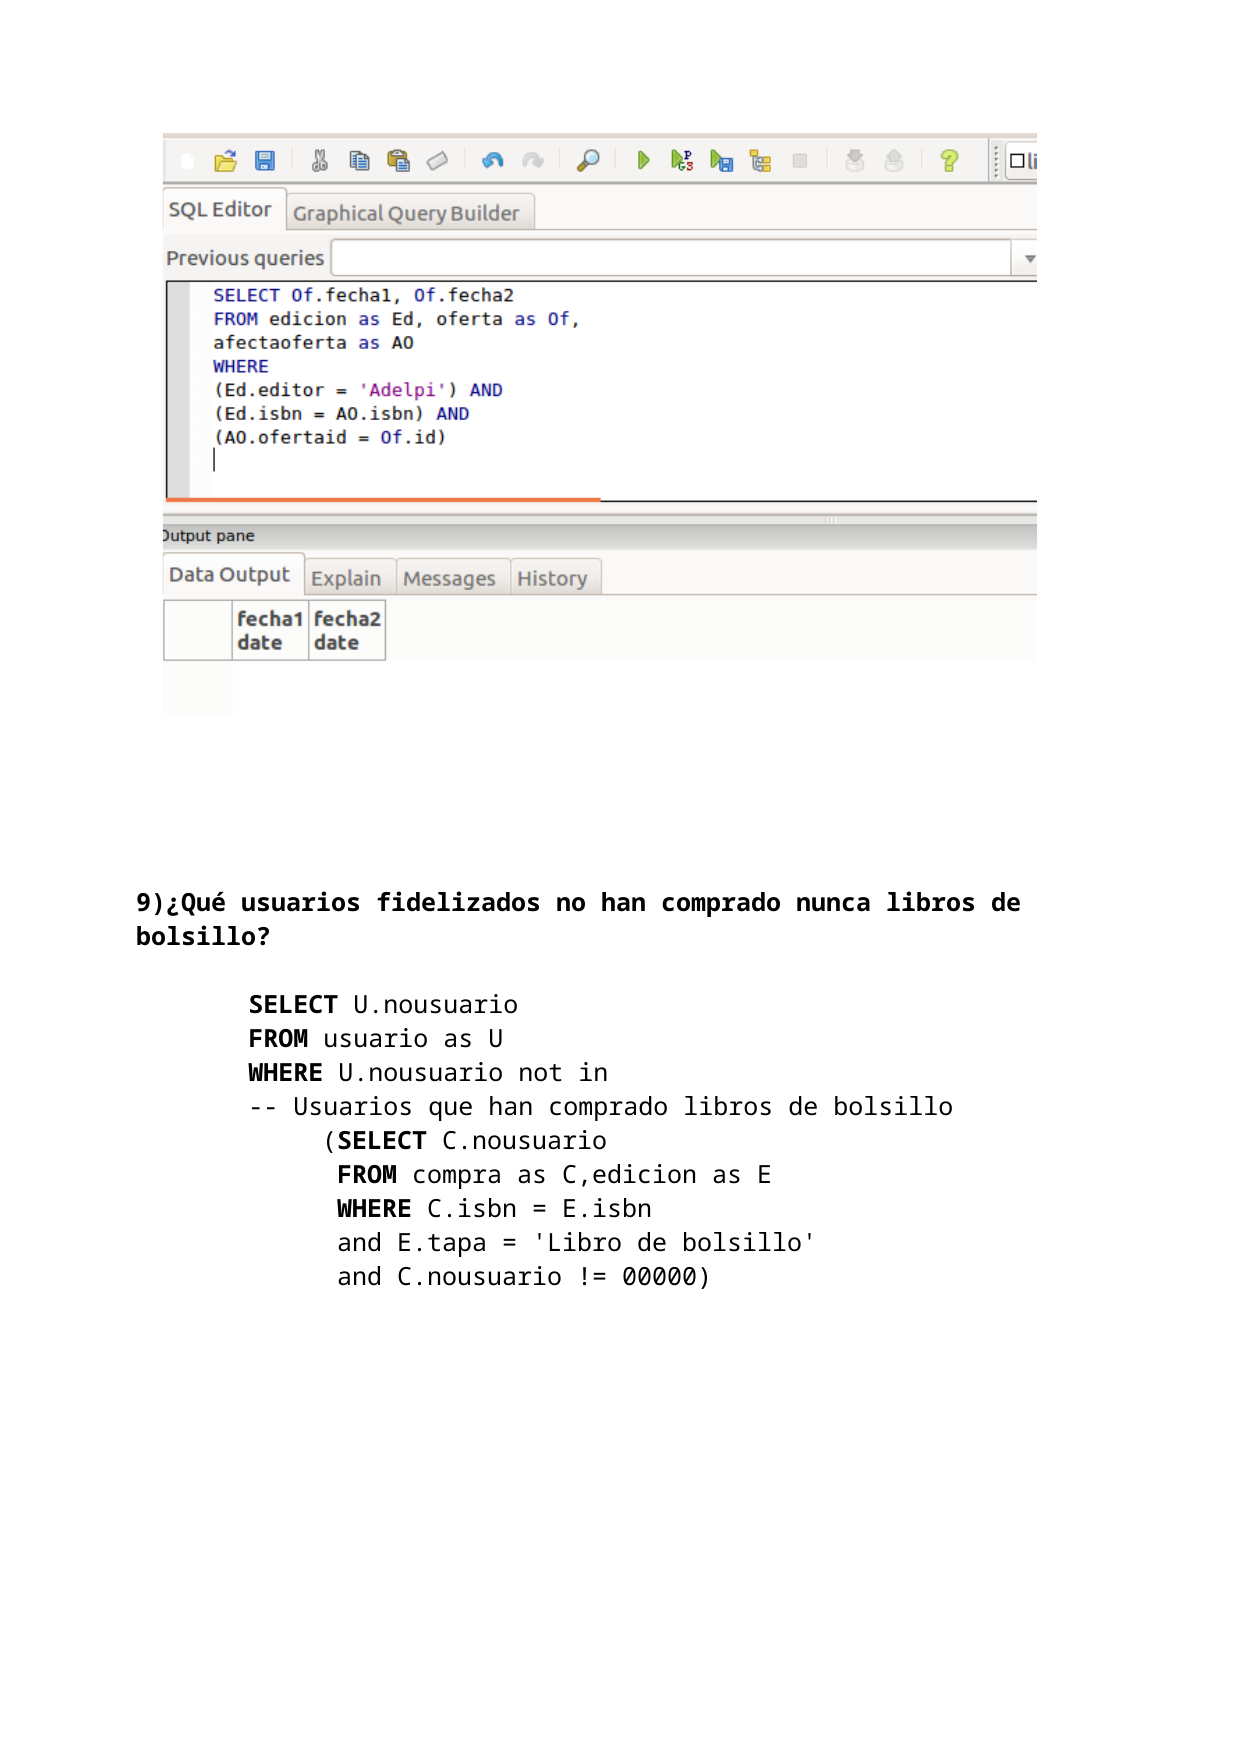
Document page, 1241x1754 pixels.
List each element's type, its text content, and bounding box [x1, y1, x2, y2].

text FROM compra as C,edicion as E [248, 1157, 1122, 1191]
picture [162, 133, 1037, 714]
text -- Usuarios que han comprado libros de bolsillo [248, 1089, 1122, 1123]
text (SELECT C.nousuario [248, 1123, 1122, 1157]
text 9)¿Qué usuarios fidelizados no han comprado nunca libros de bolsillo? [136, 884, 1122, 952]
text SELECT U.nousuario [248, 986, 1122, 1021]
text FROM usuario as U [248, 1021, 1122, 1054]
text WHERE C.isbn = E.isbn [248, 1191, 1122, 1225]
text and E.tapa = 'Libro de bolsillo' [248, 1225, 1122, 1259]
text WHERE U.nousuario not in [248, 1054, 1122, 1089]
text and C.nousuario != 00000) [248, 1259, 1122, 1293]
